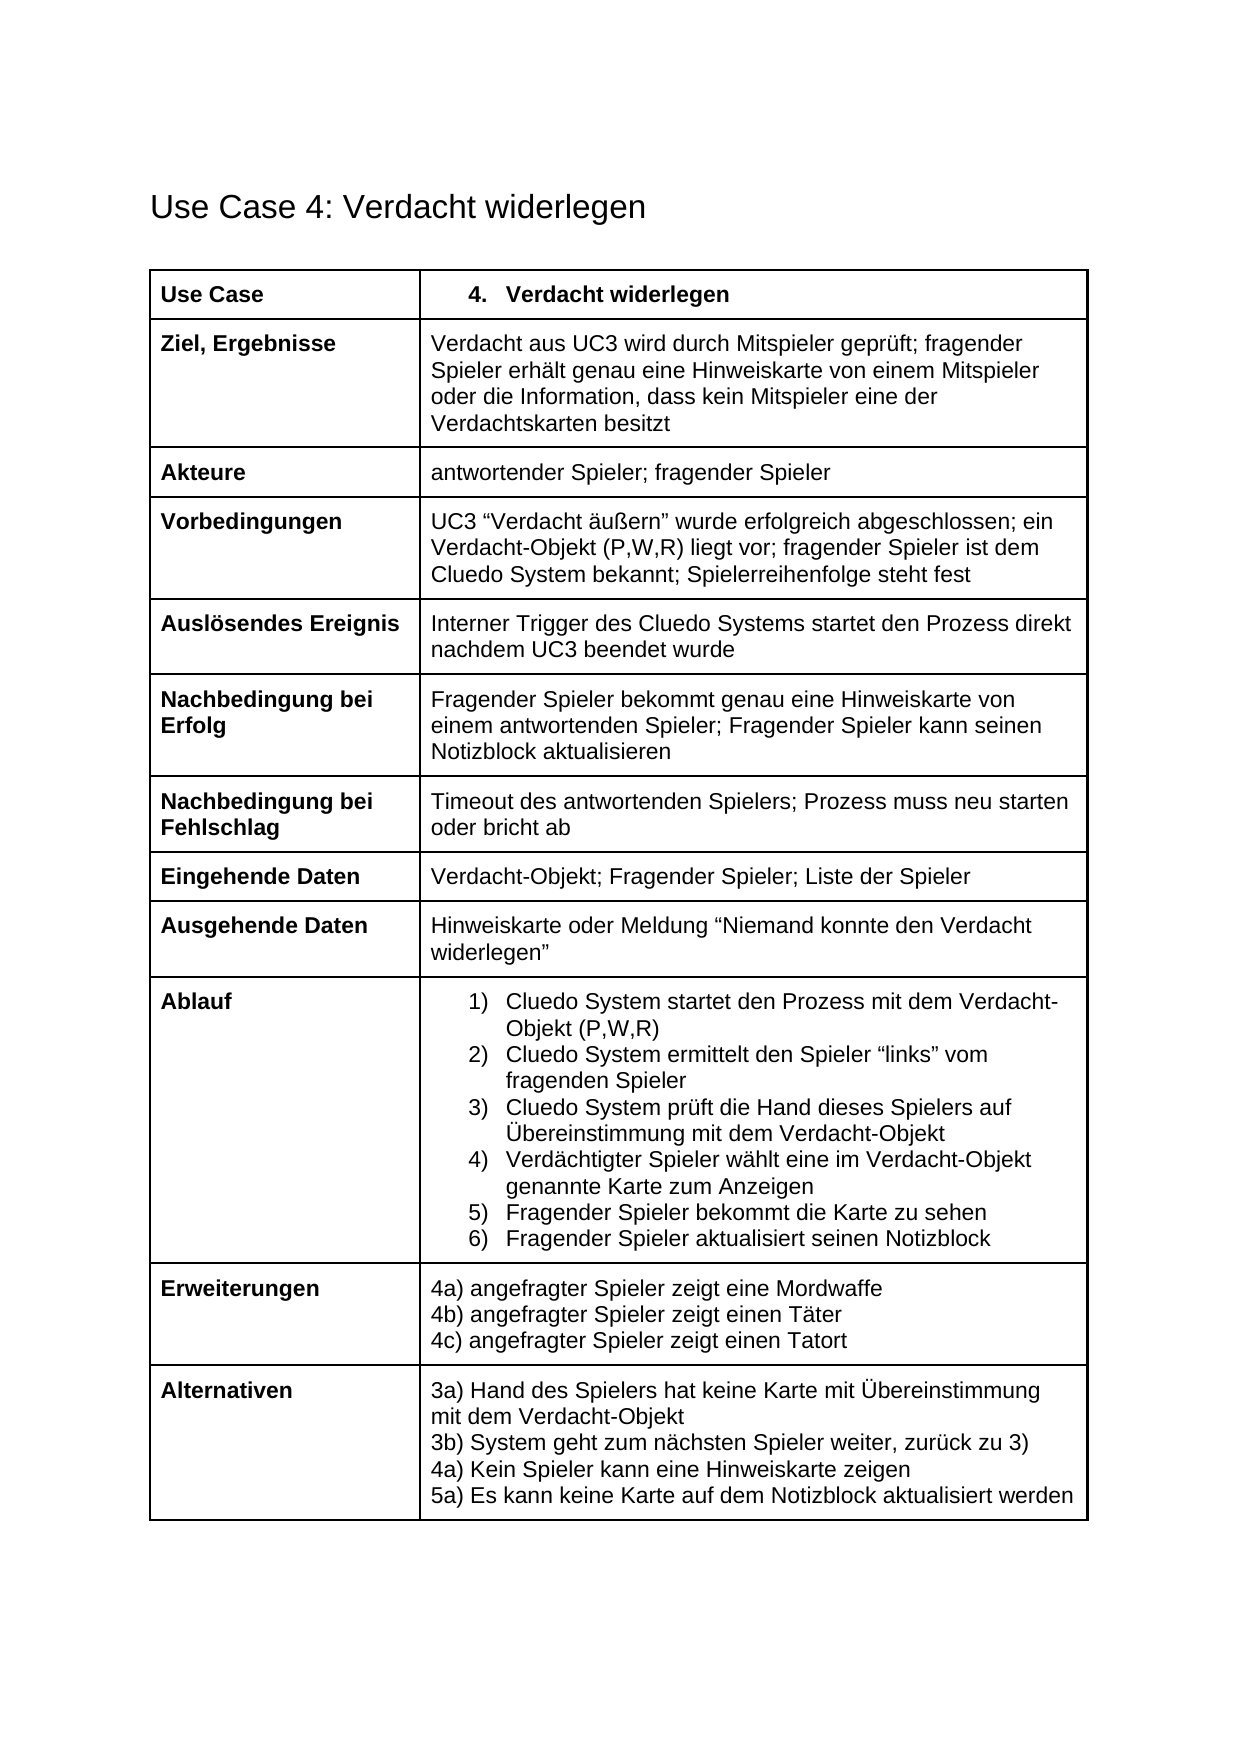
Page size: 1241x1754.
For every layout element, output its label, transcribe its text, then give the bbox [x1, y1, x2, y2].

table_cell Timeout des antwortenden Spielers; Prozess muss neu starten oder bricht ab [421, 777, 1086, 851]
table_cell Nachbedingung bei Erfolg [151, 675, 419, 775]
table_cell Akteure [151, 448, 419, 496]
table_cell Verdacht-Objekt; Fragender Spieler; Liste der Spieler [421, 853, 1086, 900]
table_cell Erweiterungen [151, 1264, 419, 1364]
table_cell Vorbedingungen [151, 498, 419, 597]
table_cell Ausgehende Daten [151, 902, 419, 976]
table_cell Ablauf [151, 978, 419, 1262]
table_header Verdacht widerlegen [421, 271, 1086, 318]
subtitle Use Case 4: Verdacht widerlegen [150, 187, 1090, 226]
table_cell 4a) angefragter Spieler zeigt eine Mordwaffe 4b) angefragter Spieler zeigt einen Täter 4c) angefragter Spieler zeigt einen Tatort [421, 1264, 1086, 1364]
table_cell UC3 “Verdacht äußern” wurde erfolgreich abgeschlossen; ein Verdacht-Objekt (P,W,R) liegt vor; fragender Spieler ist dem Cluedo System bekannt; Spielerreihenfolge steht fest [421, 498, 1086, 597]
table_header Use Case [151, 271, 419, 318]
table_cell Hinweiskarte oder Meldung “Niemand konnte den Verdacht widerlegen” [421, 902, 1086, 976]
table_cell Auslösendes Ereignis [151, 600, 419, 673]
table_cell Interner Trigger des Cluedo Systems startet den Prozess direkt nachdem UC3 beendet wurde [421, 600, 1086, 673]
table_cell Verdacht aus UC3 wird durch Mitspieler geprüft; fragender Spieler erhält genau eine Hinweiskarte von einem Mitspieler oder die Information, dass kein Mitspieler eine der Verdachtskarten besitzt [421, 320, 1086, 446]
table_cell Nachbedingung bei Fehlschlag [151, 777, 419, 851]
table_cell Fragender Spieler bekommt genau eine Hinweiskarte von einem antwortenden Spieler; Fragender Spieler kann seinen Notizblock aktualisieren [421, 675, 1086, 775]
table_cell 3a) Hand des Spielers hat keine Karte mit Übereinstimmung mit dem Verdacht-Objekt 3b) System geht zum nächsten Spieler weiter, zurück zu 3) 4a) Kein Spieler kann eine Hinweiskarte zeigen 5a) Es kann keine Karte auf dem Notizblock aktualisiert werden [421, 1366, 1086, 1519]
table_cell Cluedo System startet den Prozess mit dem Verdacht-Objekt (P,W,R) Cluedo System ermittelt den Spieler “links” vom fragenden Spieler Cluedo System prüft die Hand dieses Spielers auf Übereinstimmung mit dem Verdacht-Objekt Verdächtigter Spieler wählt eine im Verdacht-Objekt genannte Karte zum Anzeigen Fragender Spieler bekommt die Karte zu sehen Fragender Spieler aktualisiert seinen Notizblock [421, 978, 1086, 1262]
table_cell Ziel, Ergebnisse [151, 320, 419, 446]
table_cell antwortender Spieler; fragender Spieler [421, 448, 1086, 496]
table_cell Alternativen [151, 1366, 419, 1519]
table_cell Eingehende Daten [151, 853, 419, 900]
